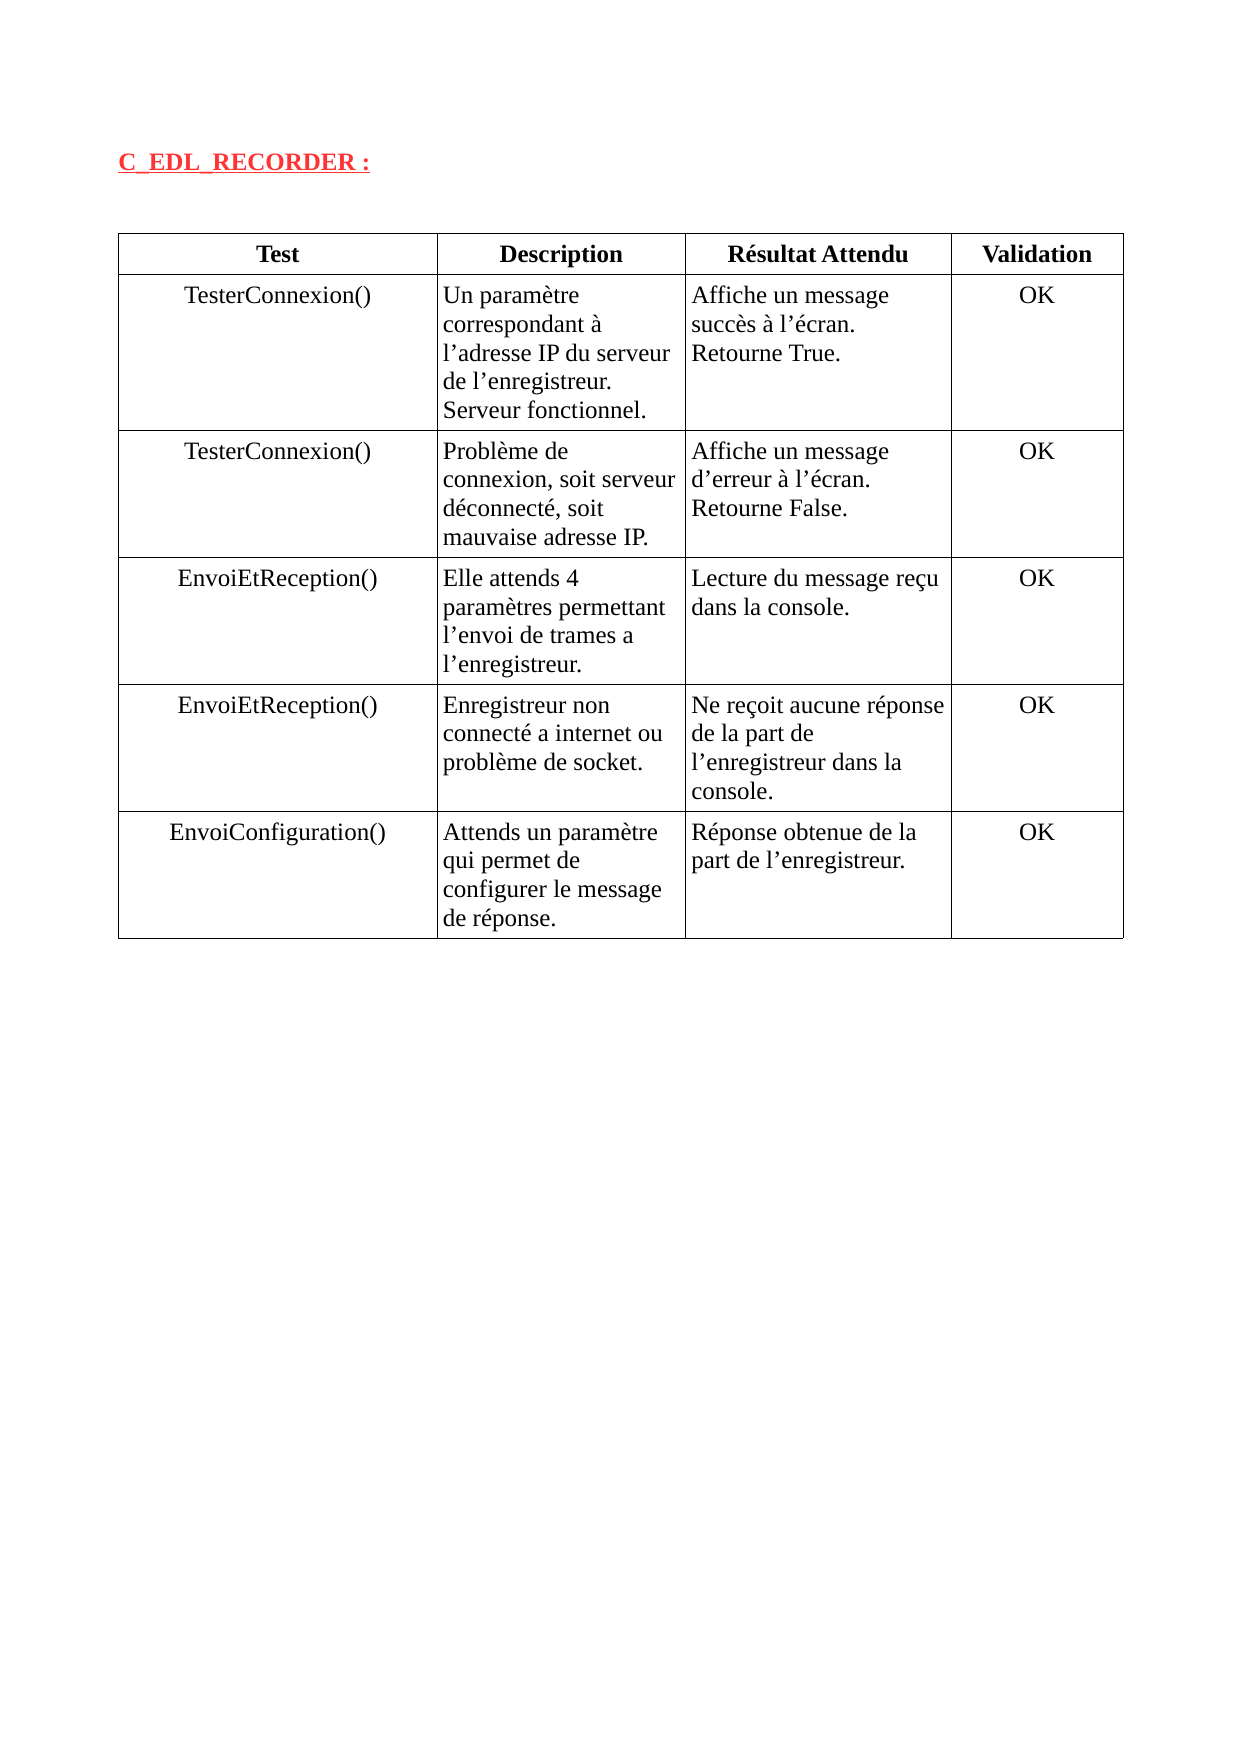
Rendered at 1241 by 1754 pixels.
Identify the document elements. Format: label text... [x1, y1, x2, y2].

table_header Description [438, 234, 685, 274]
table_cell Affiche un message succès à l’écran. Retourne True. [686, 275, 951, 429]
table_cell OK [952, 812, 1123, 937]
table_cell Lecture du message reçu dans la console. [686, 558, 951, 683]
table_cell EnvoiEtReception() [119, 685, 437, 811]
table_cell OK [952, 275, 1123, 429]
table_cell Problème de connexion, soit serveur déconnecté, soit mauvaise adresse IP. [438, 431, 685, 557]
table_cell TesterConnexion() [119, 275, 437, 429]
table_cell Réponse obtenue de la part de l’enregistreur. [686, 812, 951, 937]
table_header Validation [952, 234, 1123, 274]
table_cell Elle attends 4 paramètres permettant l’envoi de trames a l’enregistreur. [438, 558, 685, 683]
table_cell Enregistreur non connecté a internet ou problème de socket. [438, 685, 685, 811]
table_cell OK [952, 558, 1123, 683]
table_header Résultat Attendu [686, 234, 951, 274]
table_header Test [119, 234, 437, 274]
table_cell EnvoiConfiguration() [119, 812, 437, 937]
table_cell Affiche un message d’erreur à l’écran. Retourne False. [686, 431, 951, 557]
table_cell Un paramètre correspondant à l’adresse IP du serveur de l’enregistreur. Serveur fonctionnel. [438, 275, 685, 429]
table_cell OK [952, 685, 1123, 811]
table_cell TesterConnexion() [119, 431, 437, 557]
table_cell Attends un paramètre qui permet de configurer le message de réponse. [438, 812, 685, 937]
table_cell OK [952, 431, 1123, 557]
table_cell Ne reçoit aucune réponse de la part de l’enregistreur dans la console. [686, 685, 951, 811]
table_cell EnvoiEtReception() [119, 558, 437, 683]
text C_EDL_RECORDER : [118, 147, 1122, 176]
